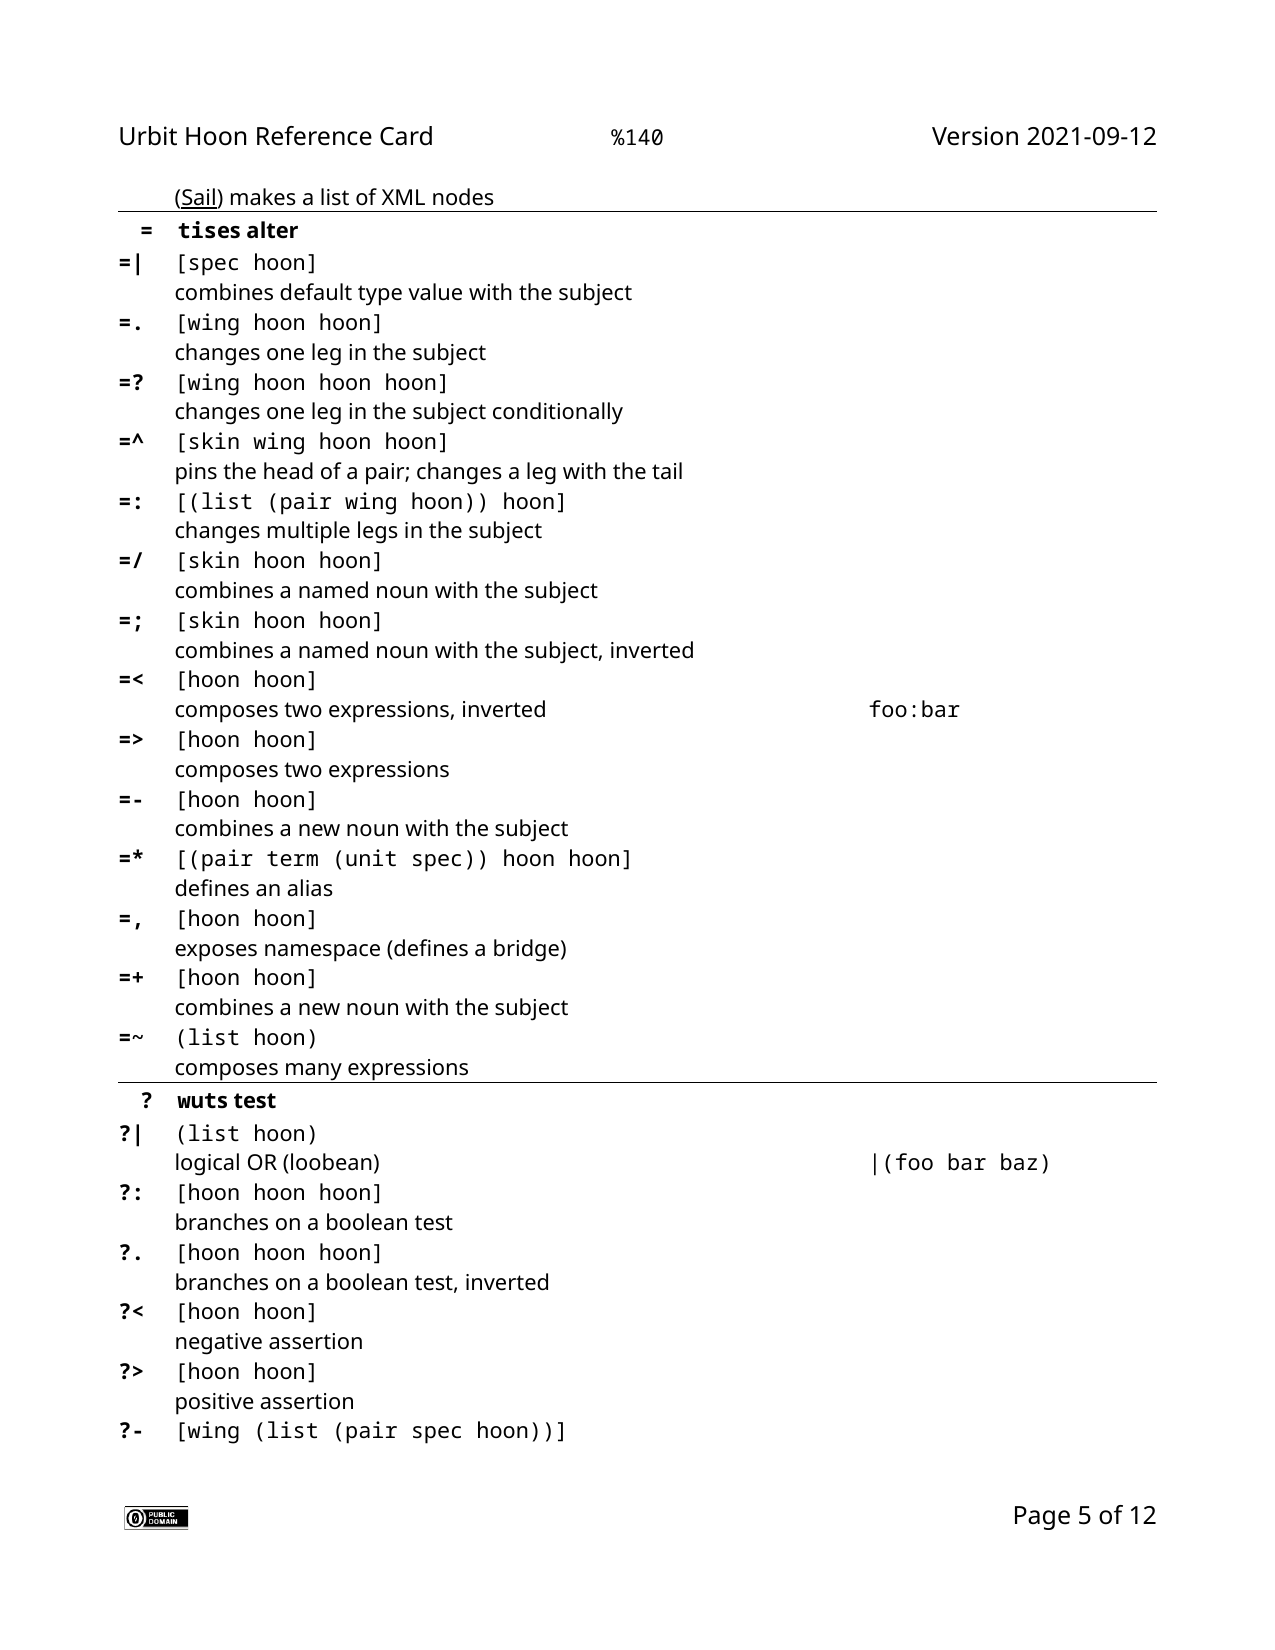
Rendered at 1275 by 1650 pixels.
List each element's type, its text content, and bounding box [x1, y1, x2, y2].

table_cell branches on a boolean test [174, 1207, 1157, 1237]
table_cell [118, 873, 174, 903]
table_cell =? [118, 367, 174, 396]
table_cell =+ [118, 963, 174, 992]
table_cell [hoon hoon] [174, 665, 868, 694]
table_cell composes many expressions [174, 1052, 1157, 1082]
table_cell composes two expressions [174, 754, 1157, 784]
table_cell [118, 1052, 174, 1082]
table_cell [118, 635, 174, 664]
table_cell [hoon hoon hoon] [174, 1237, 1157, 1266]
table_cell [wing (list (pair spec hoon))] [174, 1415, 1157, 1445]
table_cell [118, 1147, 174, 1177]
table_cell =: [118, 486, 174, 516]
table_cell =- [118, 784, 174, 813]
table_cell =^ [118, 426, 174, 456]
table_cell [868, 665, 1157, 694]
table_cell [(list (pair wing hoon)) hoon] [174, 486, 1157, 516]
table_cell =~ [118, 1022, 174, 1052]
table_cell [118, 337, 174, 367]
table_cell [(pair term (unit spec)) hoon hoon] [174, 843, 1157, 873]
table_cell [hoon hoon hoon] [174, 1177, 1157, 1207]
table_cell [hoon hoon] [174, 784, 1157, 813]
table_cell [hoon hoon] [174, 1356, 1157, 1386]
table_cell |(foo bar baz) [868, 1147, 1157, 1177]
table_cell [hoon hoon] [174, 903, 1157, 933]
table_cell [spec hoon] [174, 248, 1157, 277]
table_cell [118, 575, 174, 605]
table_cell changes one leg in the subject conditionally [174, 396, 1157, 426]
table_cell branches on a boolean test, inverted [174, 1266, 1157, 1296]
table_cell combines a new noun with the subject [174, 814, 1157, 843]
table_cell [hoon hoon] [174, 724, 1157, 754]
table_cell [wing hoon hoon hoon] [174, 367, 1157, 396]
table_cell combines a named noun with the subject, inverted [174, 635, 1157, 664]
table_cell =, [118, 903, 174, 933]
table_cell defines an alias [174, 873, 1157, 903]
table_cell [118, 814, 174, 843]
table_cell =. [118, 307, 174, 337]
table_cell => [118, 724, 174, 754]
table_cell [wing hoon hoon] [174, 307, 1157, 337]
table_cell [hoon hoon] [174, 963, 1157, 992]
table_cell logical OR (loobean) [174, 1147, 868, 1177]
table_cell [118, 182, 174, 211]
table_cell tises alter [174, 212, 1157, 247]
table_cell positive assertion [174, 1386, 1157, 1415]
table_cell [118, 456, 174, 486]
table_cell = [118, 212, 174, 247]
table_cell negative assertion [174, 1326, 1157, 1356]
table_cell [skin wing hoon hoon] [174, 426, 1157, 456]
table_cell ?: [118, 1177, 174, 1207]
table_cell [118, 1207, 174, 1237]
table_cell [118, 992, 174, 1022]
table_cell (list hoon) [174, 1022, 1157, 1052]
table_cell changes multiple legs in the subject [174, 516, 1157, 545]
table_cell [118, 1326, 174, 1356]
table_cell ?. [118, 1237, 174, 1266]
table_cell ?| [118, 1118, 174, 1147]
table_cell [118, 1266, 174, 1296]
table_cell ?> [118, 1356, 174, 1386]
table_cell =* [118, 843, 174, 873]
table_cell ?< [118, 1296, 174, 1326]
table_cell exposes namespace (defines a bridge) [174, 933, 1157, 962]
table_cell [118, 277, 174, 307]
table_cell (list hoon) [174, 1118, 868, 1147]
table_cell [118, 1386, 174, 1415]
table_cell pins the head of a pair; changes a leg with the tail [174, 456, 1157, 486]
table_cell =< [118, 665, 174, 694]
table_cell [skin hoon hoon] [174, 545, 1157, 575]
picture [124, 1506, 189, 1530]
table_cell [118, 396, 174, 426]
table_cell combines default type value with the subject [174, 277, 1157, 307]
table_cell [868, 1118, 1157, 1147]
table_cell [118, 933, 174, 962]
table_cell [hoon hoon] [174, 1296, 1157, 1326]
table_cell =; [118, 605, 174, 635]
table_cell [118, 754, 174, 784]
table_cell wuts test [174, 1083, 1157, 1117]
table_cell [118, 694, 174, 724]
table_cell ? [118, 1083, 174, 1117]
table_cell [118, 516, 174, 545]
table_cell =| [118, 248, 174, 277]
table_cell [skin hoon hoon] [174, 605, 1157, 635]
table_cell combines a named noun with the subject [174, 575, 1157, 605]
table_cell composes two expressions, inverted [174, 694, 868, 724]
table_cell (Sail) makes a list of XML nodes [174, 182, 1157, 211]
table_cell =/ [118, 545, 174, 575]
table_cell combines a new noun with the subject [174, 992, 1157, 1022]
table_cell ?- [118, 1415, 174, 1445]
table_cell changes one leg in the subject [174, 337, 1157, 367]
table_cell foo:bar [868, 694, 1157, 724]
